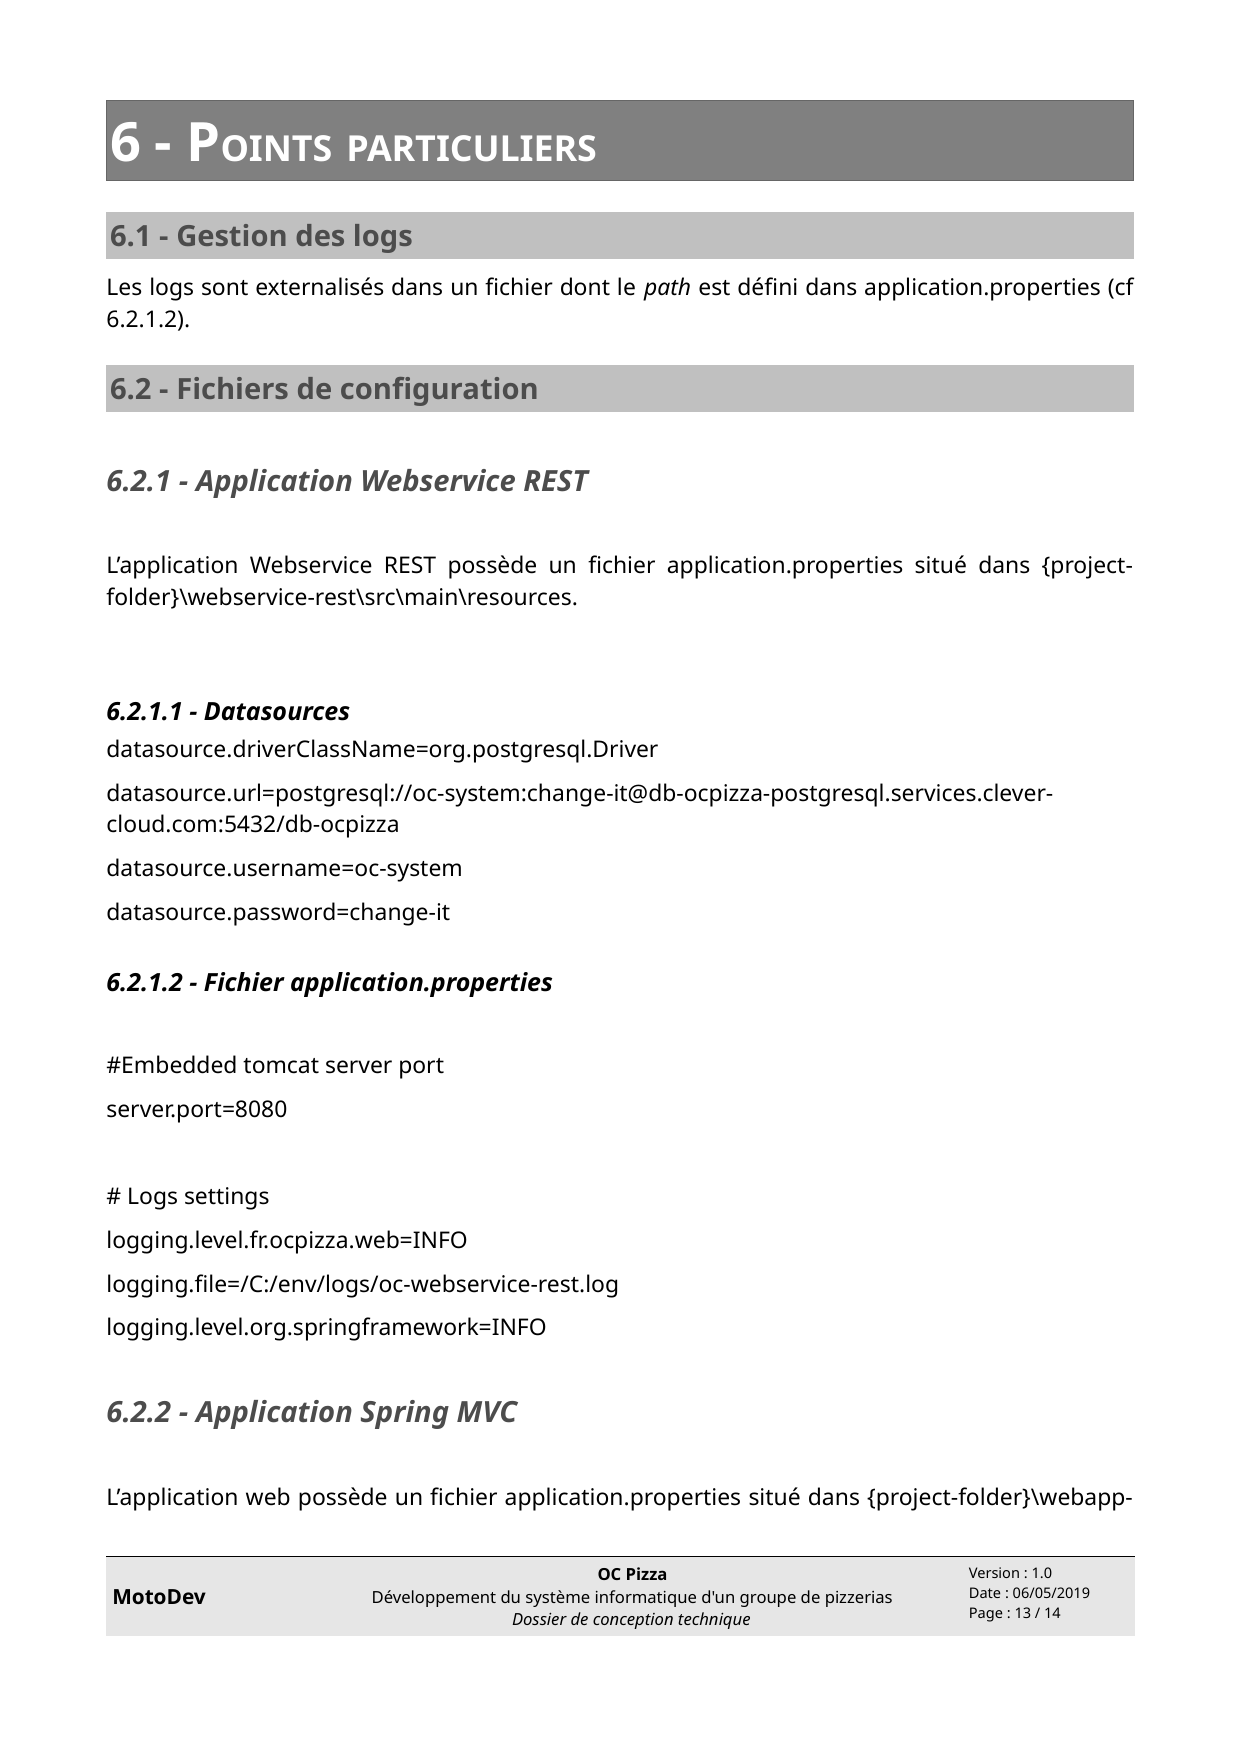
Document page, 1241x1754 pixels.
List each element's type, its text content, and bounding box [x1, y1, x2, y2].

text datasource.password=change-it [106, 896, 1134, 927]
subtitle Application Webservice REST [106, 461, 1134, 500]
text datasource.driverClassName=org.postgresql.Driver [106, 733, 1134, 765]
text datasource.username=oc-system [106, 852, 1134, 883]
text datasource.url=postgresql://oc-system:change-it@db-ocpizza-postgresql.services.clever-cloud.com:5432/db-ocpizza [106, 777, 1134, 840]
subtitle L’application Webservice REST possède un fichier application.properties situé dans {project-folder}\webservice-rest\src\main\resources. [106, 549, 1134, 612]
text # Logs settings [106, 1180, 1134, 1211]
subtitle Fichier application.properties [106, 965, 1134, 999]
subtitle Points particuliers [107, 101, 1133, 180]
text logging.file=/C:/env/logs/oc-webservice-rest.log [106, 1267, 1134, 1299]
subtitle Fichiers de configuration [107, 366, 1133, 411]
subtitle Datasources [106, 693, 1134, 727]
text server.port=8080 [106, 1092, 1134, 1124]
subtitle Gestion des logs [107, 213, 1133, 258]
text Les logs sont externalisés dans un fichier dont le path est défini dans application.properties (cf 6.2.1.2). [106, 271, 1134, 334]
subtitle Application Spring MVC [106, 1392, 1134, 1431]
text logging.level.fr.ocpizza.web=INFO [106, 1224, 1134, 1255]
text logging.level.org.springframework=INFO [106, 1311, 1134, 1342]
text #Embedded tomcat server port [106, 1049, 1134, 1080]
subtitle L’application web possède un fichier application.properties situé dans {project-folder}\webapp- [106, 1480, 1134, 1512]
